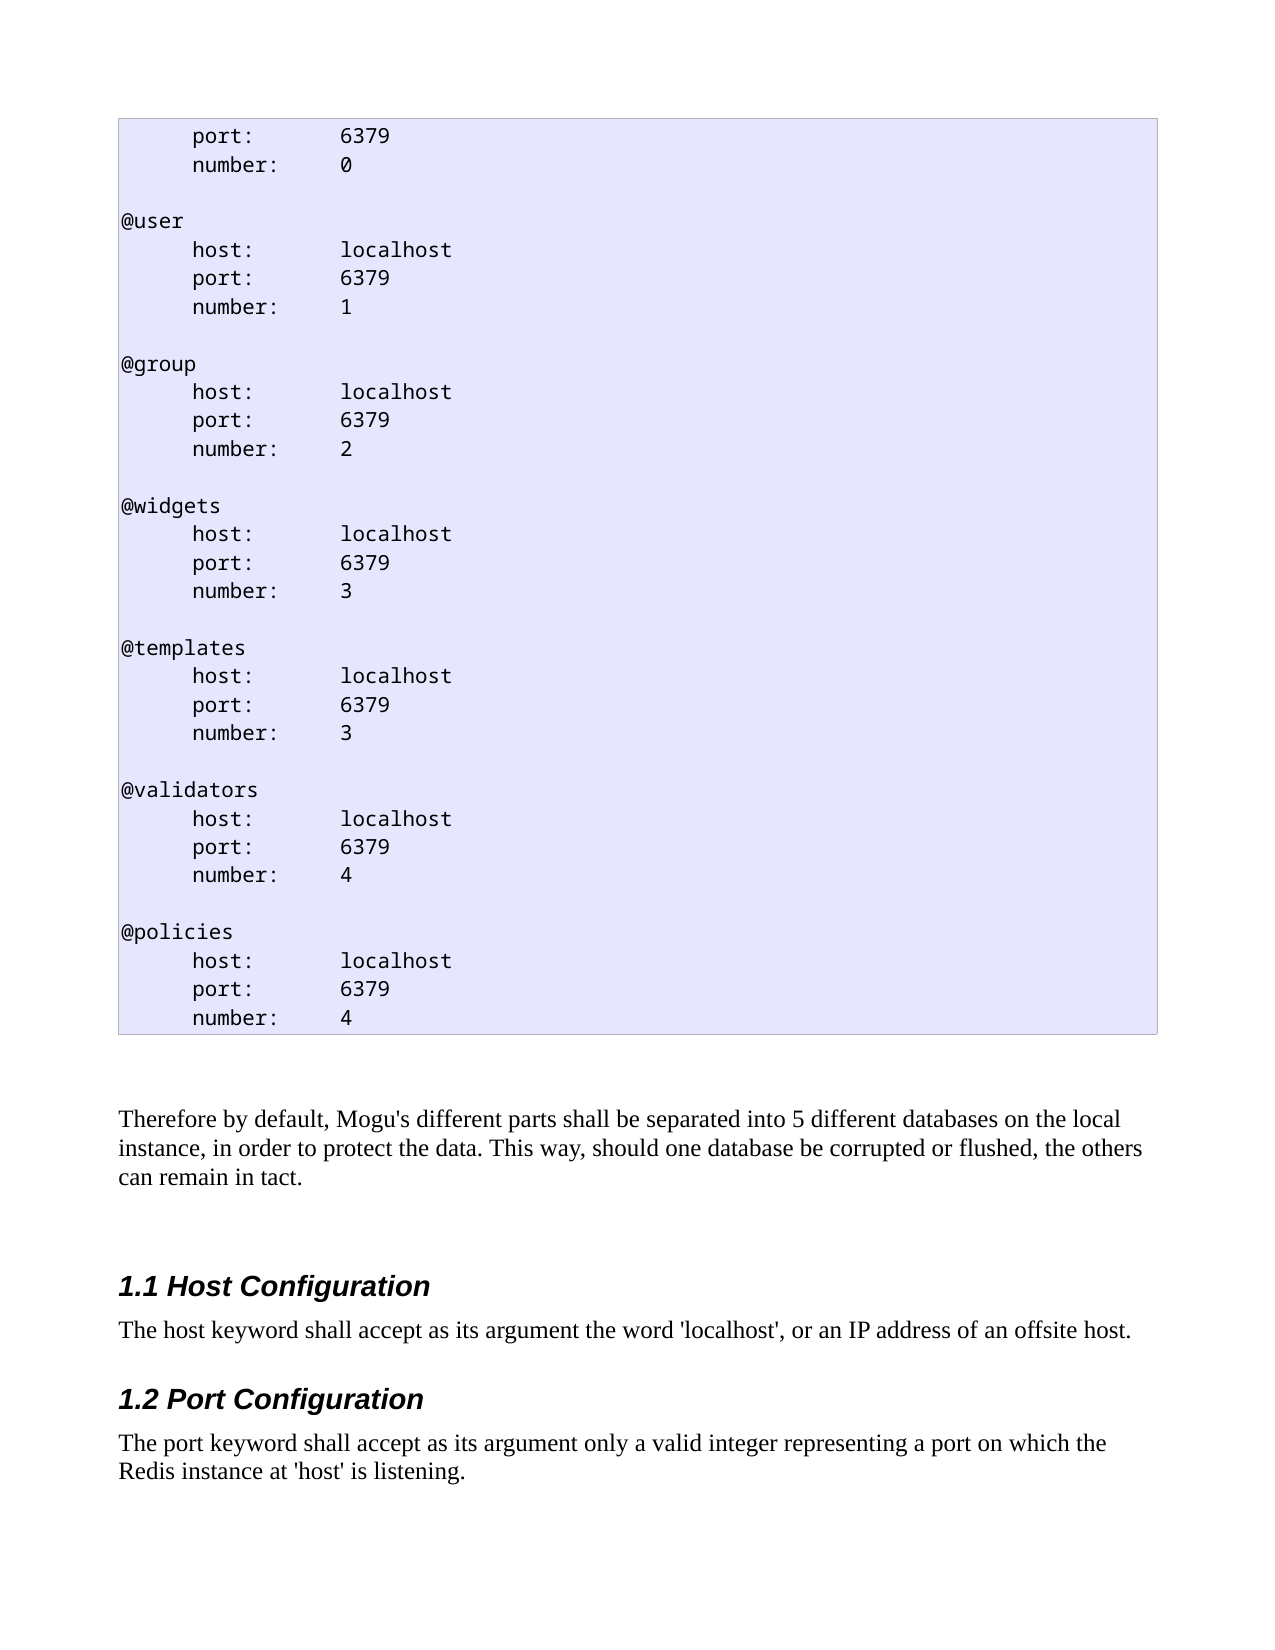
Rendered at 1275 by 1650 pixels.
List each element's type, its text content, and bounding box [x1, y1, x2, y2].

subtitle 1.2 Port Configuration [118, 1382, 1157, 1415]
subtitle 1.1 Host Configuration [118, 1269, 1157, 1303]
text port: 6379 number: 0 @user host: localhost port: 6379 number: 1 @group host: localhost port: 6379 number: 2 @widgets host: localhost port: 6379 number: 3 @templates host: localhost port: 6379 number: 3 @validators host: localhost port: 6379 number: 4 @policies host: localhost port: 6379 number: 4 [119, 119, 1157, 1034]
text Therefore by default, Mogu's different parts shall be separated into 5 different databases on the local instance, in order to protect the data. This way, should one database be corrupted or flushed, the others can remain in tact. [118, 1076, 1157, 1191]
text The port keyword shall accept as its argument only a valid integer representing a port on which the Redis instance at 'host' is listening. [118, 1428, 1157, 1485]
text The host keyword shall accept as its argument the word 'localhost', or an IP address of an offsite host. [118, 1315, 1157, 1344]
